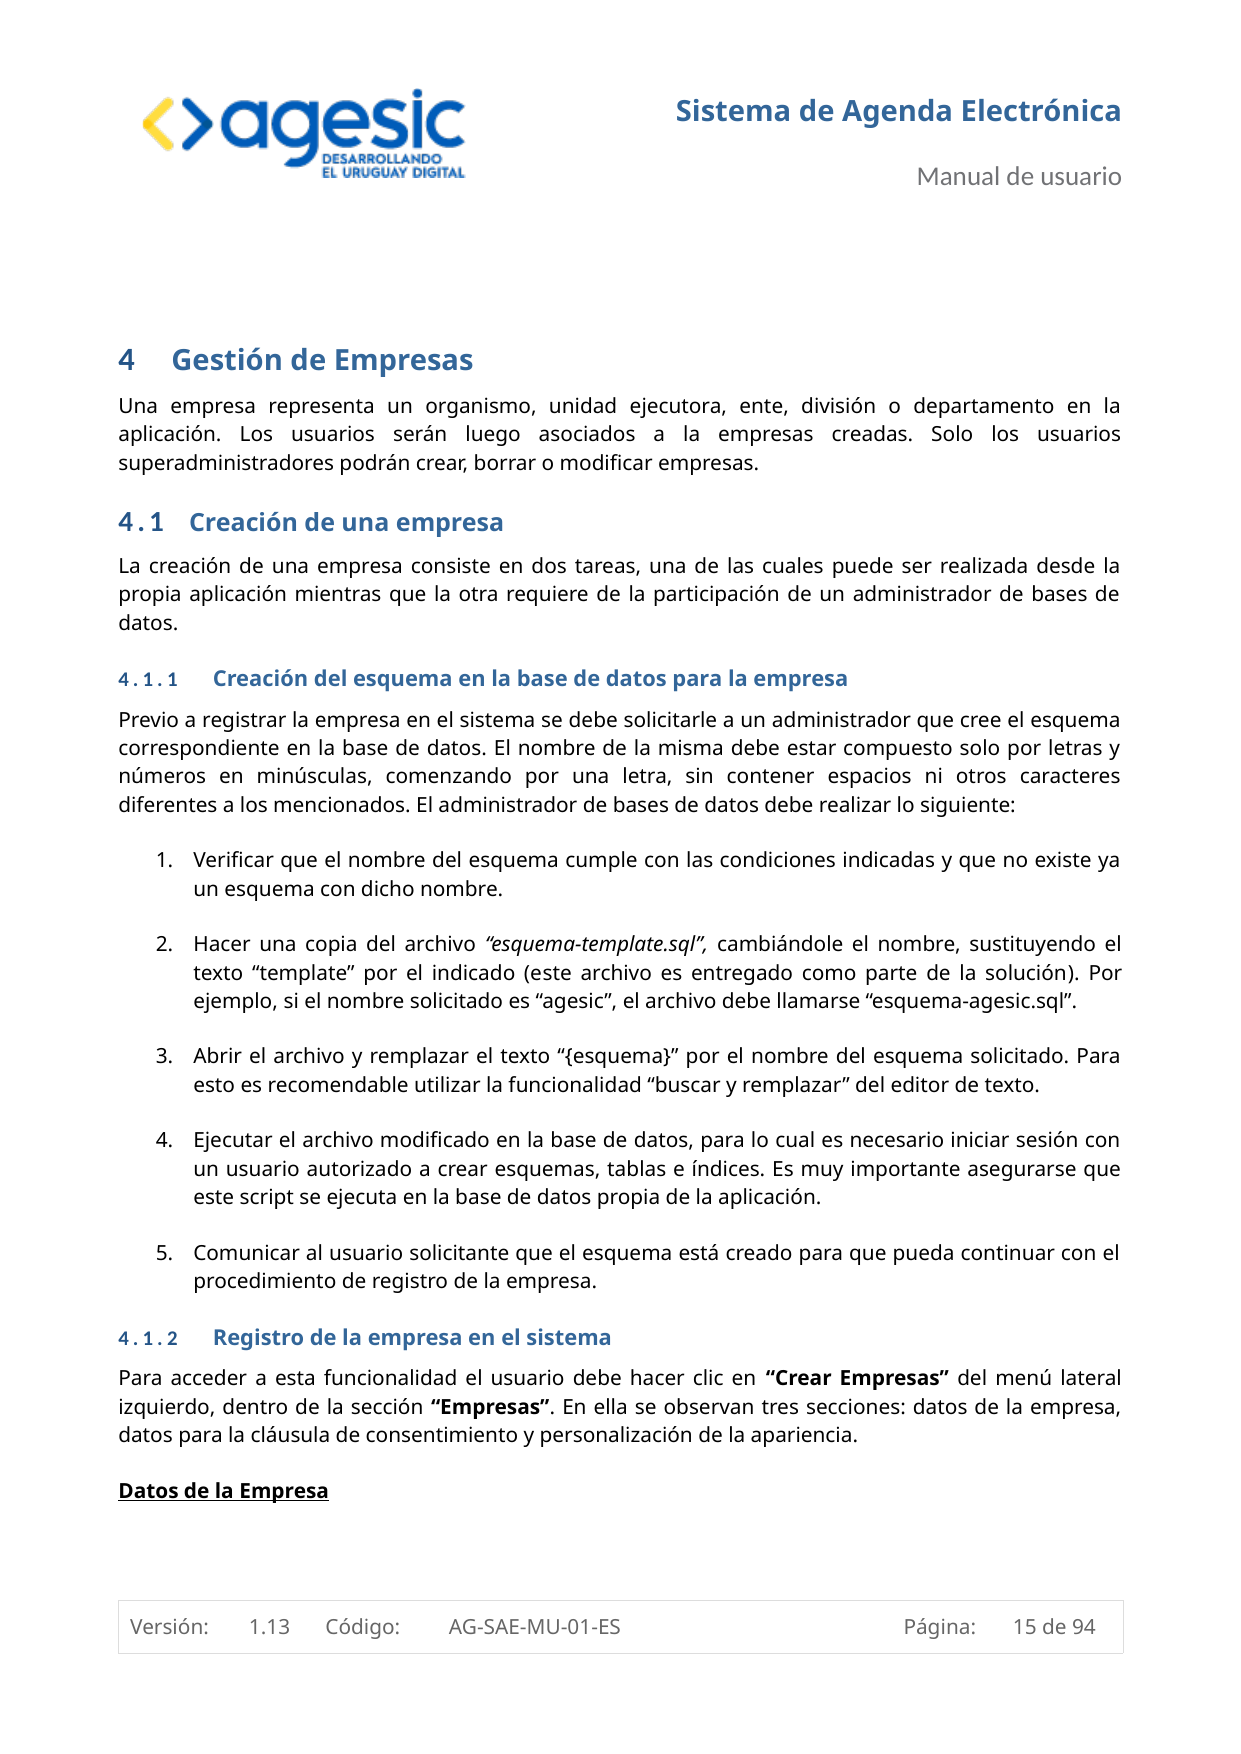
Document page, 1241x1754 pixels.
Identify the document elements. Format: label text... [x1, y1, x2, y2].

list Comunicar al usuario solicitante que el esquema está creado para que pueda continuar con el procedimiento de registro de la empresa. [156, 1238, 1122, 1295]
text Para acceder a esta funcionalidad el usuario debe hacer clic en “Crear Empresas” del menú lateral izquierdo, dentro de la sección “Empresas”. En ella se observan tres secciones: datos de la empresa, datos para la cláusula de consentimiento y personalización de la apariencia. [118, 1363, 1122, 1449]
picture [142, 88, 466, 178]
text Datos de la Empresa [118, 1476, 1122, 1504]
text Previo a registrar la empresa en el sistema se debe solicitarle a un administrador que cree el esquema correspondiente en la base de datos. El nombre de la misma debe estar compuesto solo por letras y números en minúsculas, comenzando por una letra, sin contener espacios ni otros caracteres diferentes a los mencionados. El administrador de bases de datos debe realizar lo siguiente: [118, 705, 1122, 818]
list Hacer una copia del archivo “esquema-template.sql”, cambiándole el nombre, sustituyendo el texto “template” por el indicado (este archivo es entregado como parte de la solución). Por ejemplo, si el nombre solicitado es “agesic”, el archivo debe llamarse “esquema-agesic.sql”. [156, 929, 1122, 1015]
subtitle Creación del esquema en la base de datos para la empresa [118, 663, 1122, 693]
subtitle Creación de una empresa [118, 503, 1122, 539]
list Ejecutar el archivo modificado en la base de datos, para lo cual es necesario iniciar sesión con un usuario autorizado a crear esquemas, tablas e índices. Es muy importante asegurarse que este script se ejecuta en la base de datos propia de la aplicación. [156, 1126, 1122, 1211]
text La creación de una empresa consiste en dos tareas, una de las cuales puede ser realizada desde la propia aplicación mientras que la otra requiere de la participación de un administrador de bases de datos. [118, 551, 1122, 636]
subtitle Gestión de Empresas [118, 339, 1122, 379]
subtitle Registro de la empresa en el sistema [118, 1322, 1122, 1351]
text Una empresa representa un organismo, unidad ejecutora, ente, división o departamento en la aplicación. Los usuarios serán luego asociados a la empresas creadas. Solo los usuarios superadministradores podrán crear, borrar o modificar empresas. [118, 391, 1122, 476]
list Verificar que el nombre del esquema cumple con las condiciones indicadas y que no existe ya un esquema con dicho nombre. [156, 846, 1122, 902]
list Abrir el archivo y remplazar el texto “{esquema}” por el nombre del esquema solicitado. Para esto es recomendable utilizar la funcionalidad “buscar y remplazar” del editor de texto. [156, 1042, 1122, 1098]
